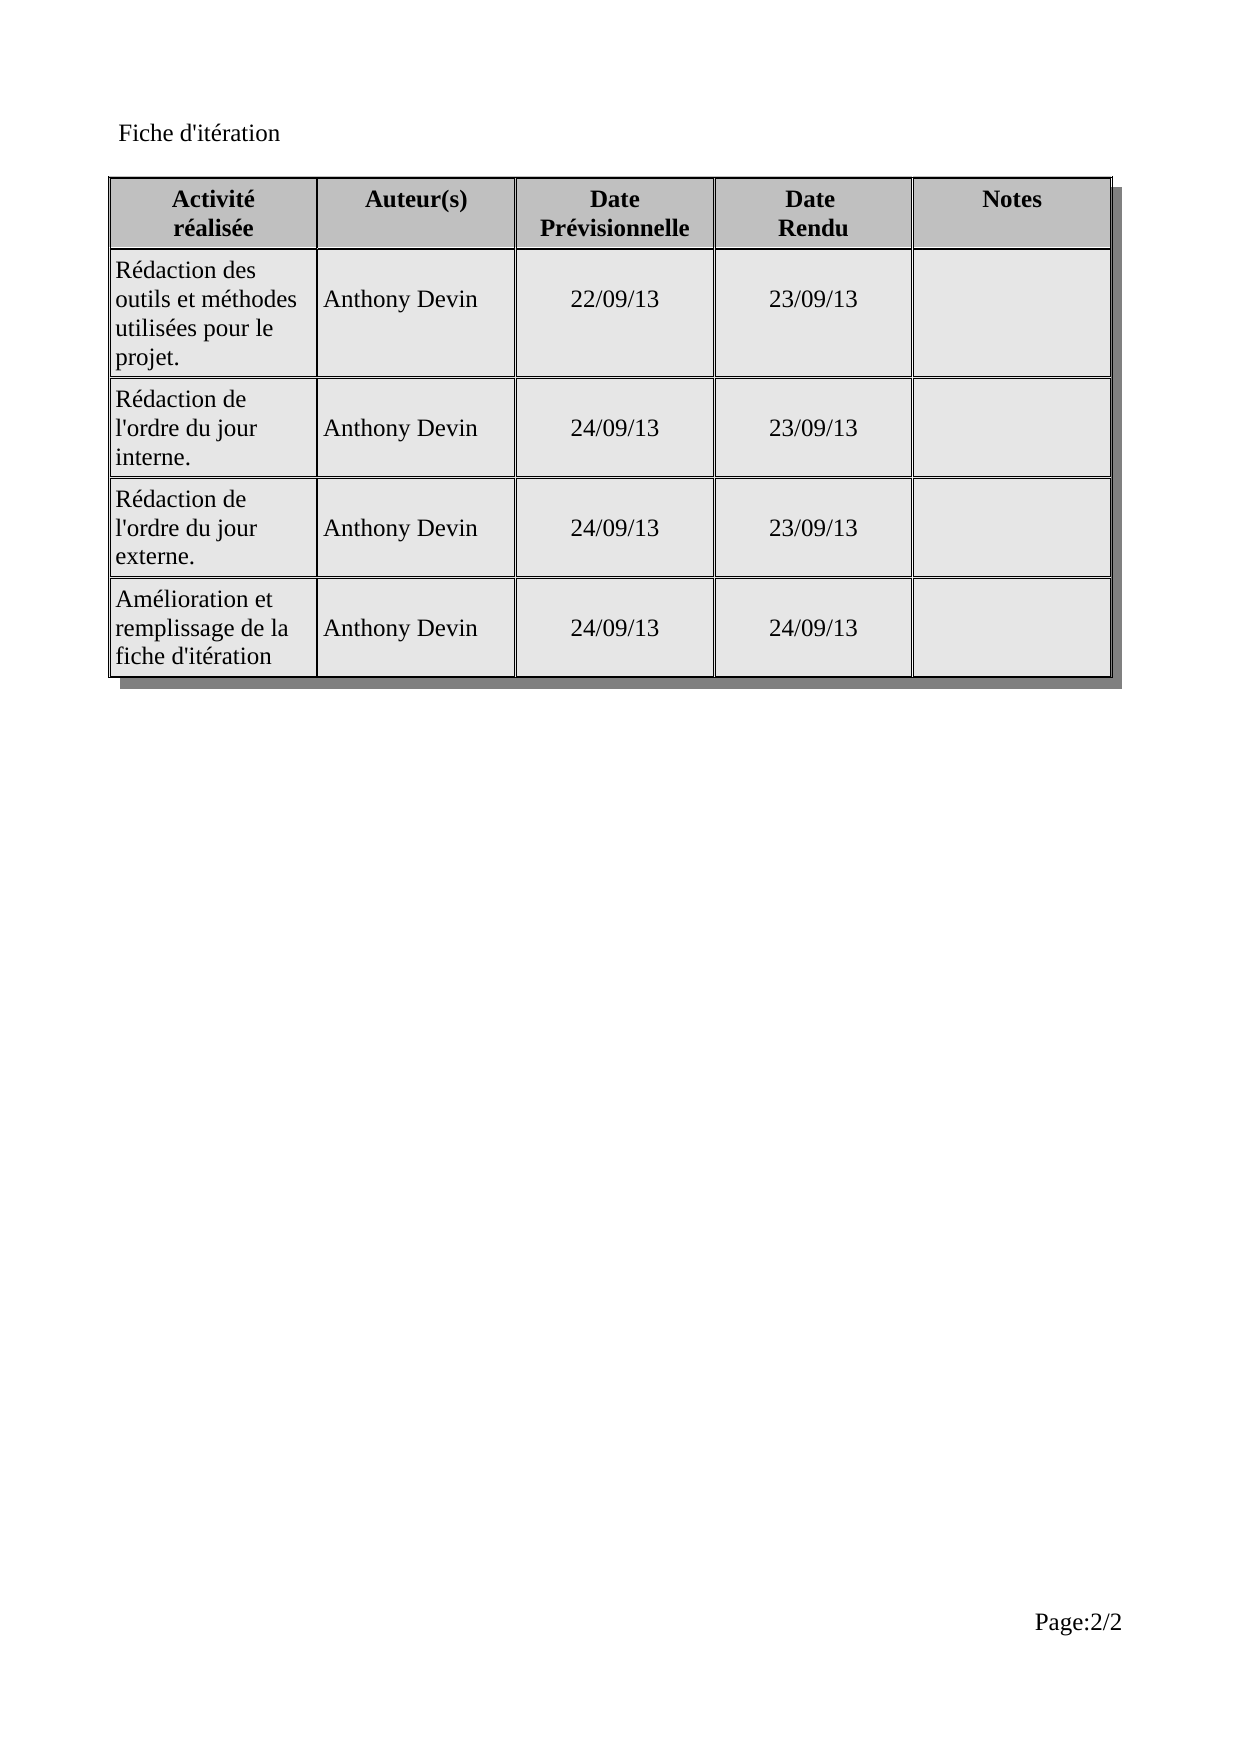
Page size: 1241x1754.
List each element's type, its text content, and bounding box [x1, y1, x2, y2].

table_cell 24/09/13 [517, 379, 713, 476]
table_cell Anthony Devin [318, 479, 514, 576]
table_header Notes [914, 179, 1110, 247]
table_cell Anthony Devin [318, 579, 514, 676]
table_header Date Rendu [716, 179, 911, 247]
table_cell [914, 479, 1110, 576]
table_cell Amélioration et remplissage de la fiche d'itération [111, 579, 316, 676]
table_cell 24/09/13 [517, 479, 713, 576]
table_cell 23/09/13 [716, 479, 911, 576]
table_cell 23/09/13 [716, 379, 911, 476]
table_cell [914, 579, 1110, 676]
table_header Auteur(s) [318, 179, 514, 247]
table_cell 24/09/13 [716, 579, 911, 676]
table_cell Rédaction des outils et méthodes utilisées pour le projet. [111, 250, 316, 376]
table_cell [914, 379, 1110, 476]
table_cell 23/09/13 [716, 250, 911, 376]
table_header Activité réalisée [111, 179, 316, 247]
table_cell Rédaction de l'ordre du jour interne. [111, 379, 316, 476]
table_cell [914, 250, 1110, 376]
table_header Date Prévisionnelle [517, 179, 713, 247]
table_cell 22/09/13 [517, 250, 713, 376]
table_cell 24/09/13 [517, 579, 713, 676]
table_cell Anthony Devin [318, 250, 514, 376]
table_cell Anthony Devin [318, 379, 514, 476]
table_cell Rédaction de l'ordre du jour externe. [111, 479, 316, 576]
